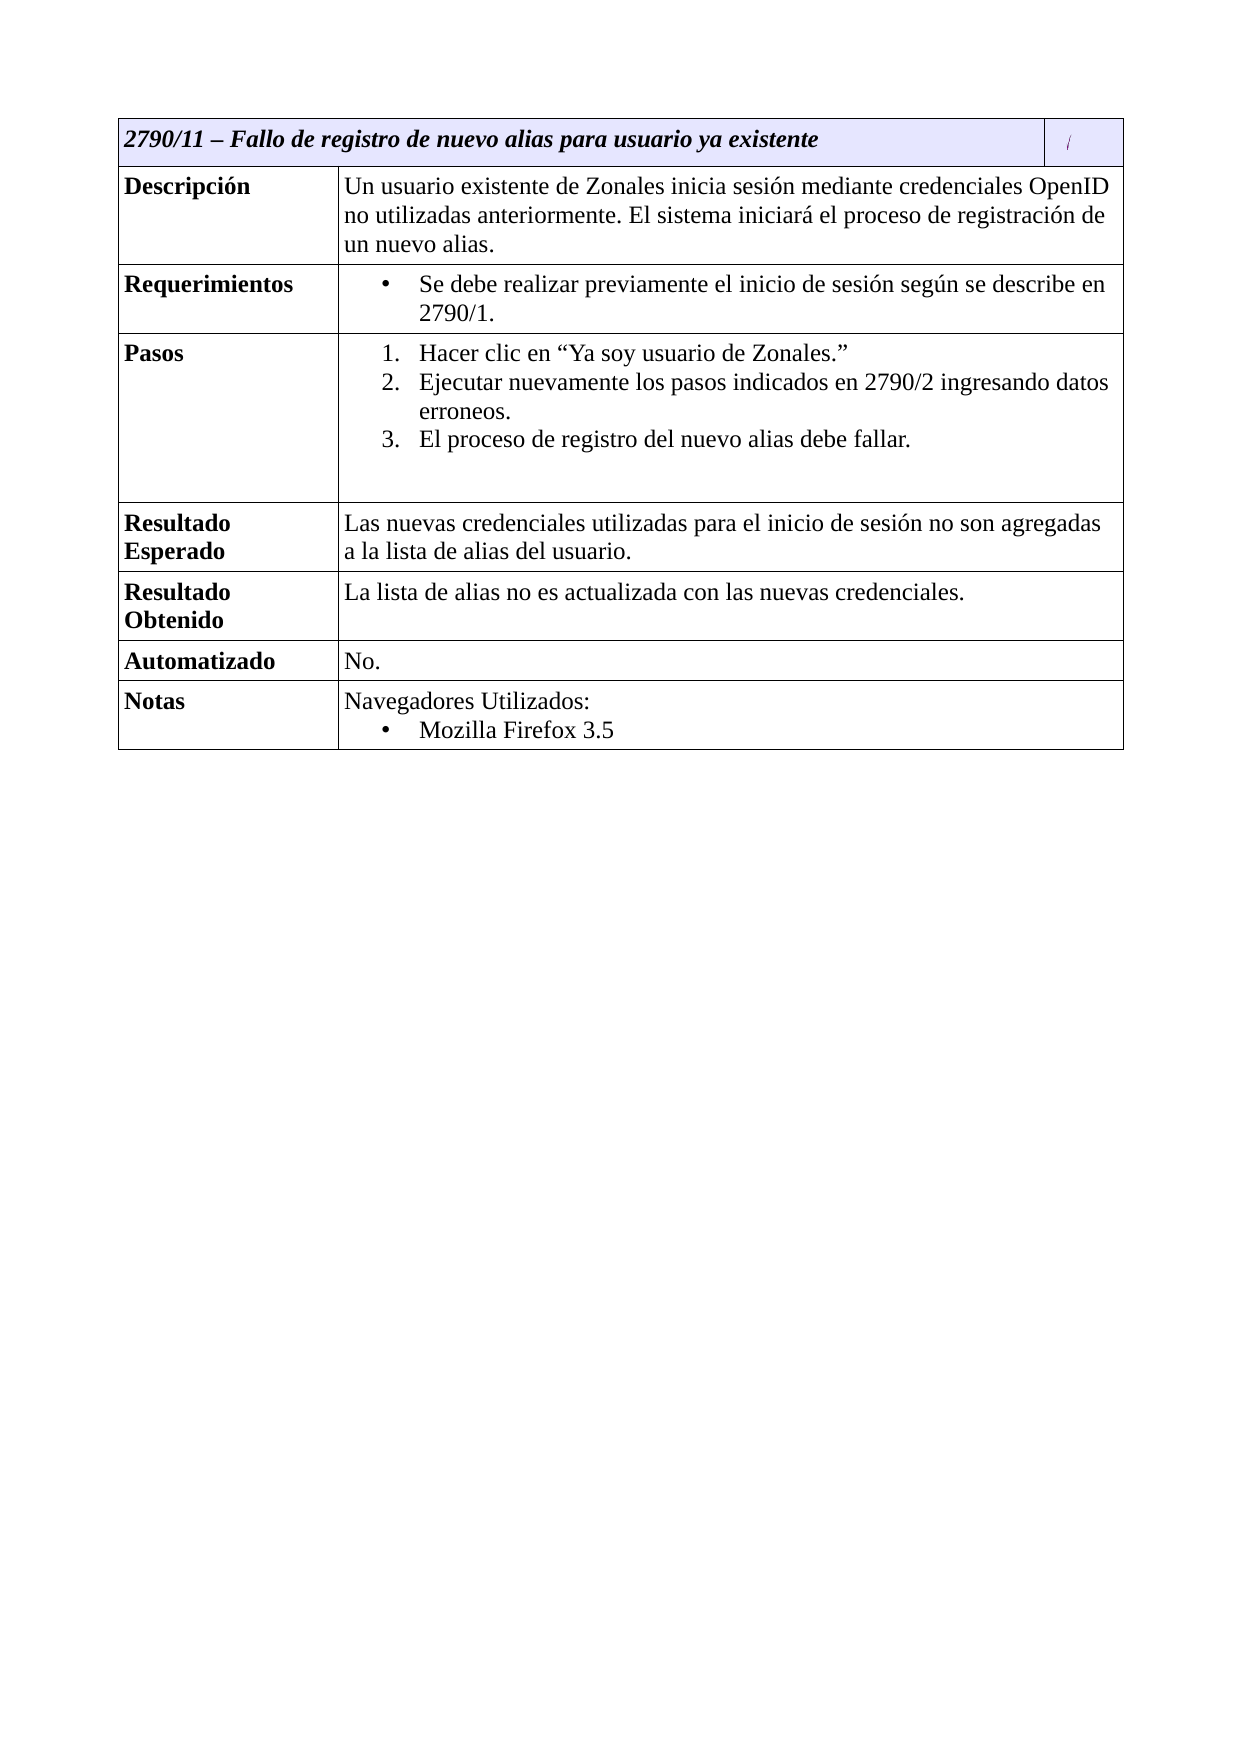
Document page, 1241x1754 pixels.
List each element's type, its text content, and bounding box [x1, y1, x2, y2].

table_header 2790/11 – Fallo de registro de nuevo alias para usuario ya existente [119, 119, 1044, 166]
table_cell Resultado Esperado [119, 503, 338, 571]
table_cell La lista de alias no es actualizada con las nuevas credenciales. [339, 572, 1123, 640]
table_cell Resultado Obtenido [119, 572, 338, 640]
table_cell Navegadores Utilizados: Mozilla Firefox 3.5 [339, 681, 1123, 749]
table_cell Descripción [119, 167, 338, 263]
table_cell Automatizado [119, 641, 338, 680]
table_header [1045, 119, 1123, 166]
table_cell Las nuevas credenciales utilizadas para el inicio de sesión no son agregadas a la lista de alias del usuario. [339, 503, 1123, 571]
table_cell Hacer clic en “Ya soy usuario de Zonales.” Ejecutar nuevamente los pasos indicados en 2790/2 ingresando datos erroneos. El proceso de registro del nuevo alias debe fallar. [339, 334, 1123, 502]
table_cell Pasos [119, 334, 338, 502]
table_cell Requerimientos [119, 265, 338, 332]
table_cell Un usuario existente de Zonales inicia sesión mediante credenciales OpenID no utilizadas anteriormente. El sistema iniciará el proceso de registración de un nuevo alias. [339, 167, 1123, 263]
table_cell Notas [119, 681, 338, 749]
table_cell No. [339, 641, 1123, 680]
picture [1066, 133, 1072, 151]
table_cell Se debe realizar previamente el inicio de sesión según se describe en 2790/1. [339, 265, 1123, 332]
